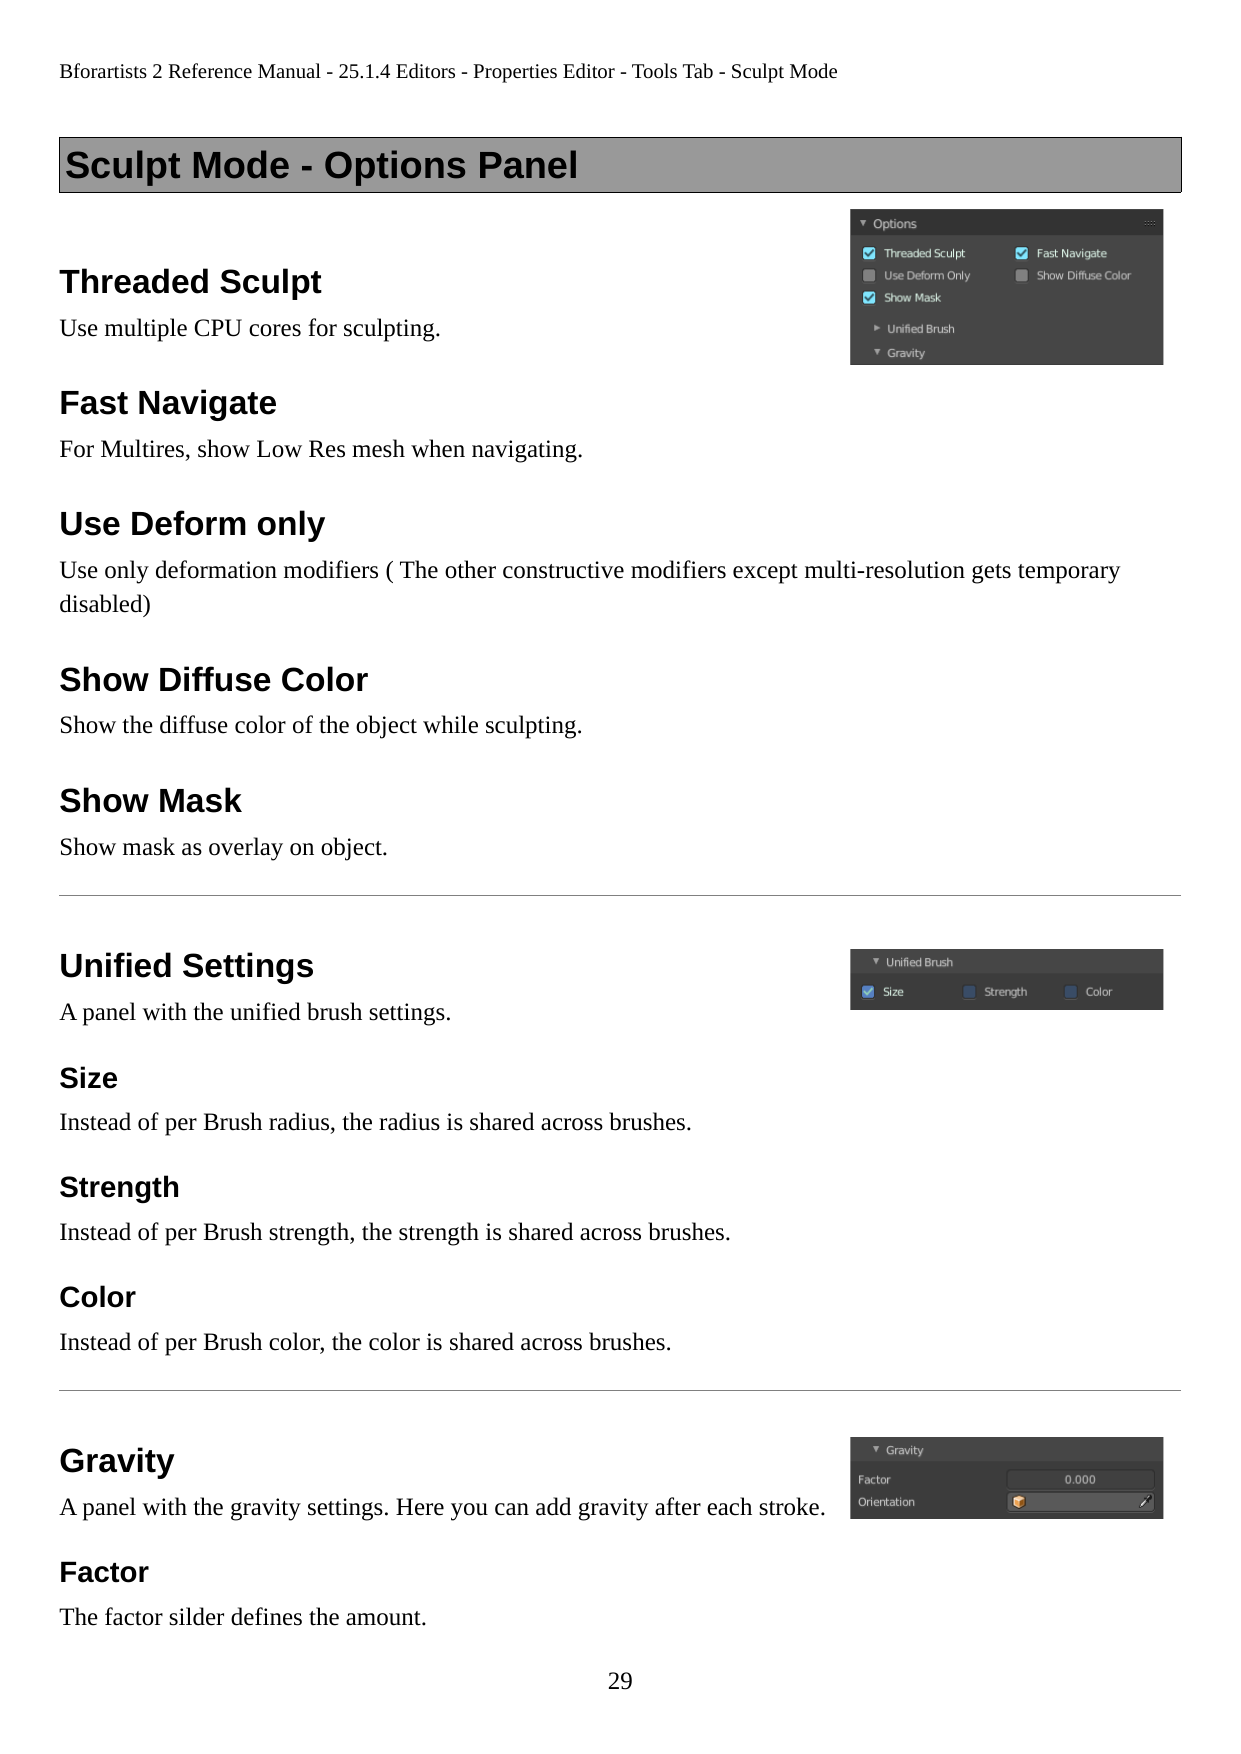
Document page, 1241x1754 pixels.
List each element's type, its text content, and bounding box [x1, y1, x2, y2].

text Use multiple CPU cores for sculpting. [59, 313, 850, 342]
subtitle Show Mask [59, 781, 1181, 819]
subtitle Fast Navigate [59, 383, 1181, 422]
subtitle Size [59, 1061, 1181, 1094]
subtitle Color [59, 1280, 1181, 1314]
picture [850, 949, 1164, 1010]
text Instead of per Brush strength, the strength is shared across brushes. [59, 1217, 1181, 1245]
text Show mask as overlay on object. [59, 832, 1181, 860]
subtitle Use Deform only [59, 504, 1181, 543]
text Instead of per Brush radius, the radius is shared across brushes. [59, 1107, 1181, 1136]
text Instead of per Brush color, the color is shared across brushes. [59, 1327, 1181, 1355]
subtitle [1164, 1441, 1181, 1479]
text Use only deformation modifiers ( The other constructive modifiers except multi-resolution gets temporary disabled) [59, 555, 1181, 618]
subtitle Show Diffuse Color [59, 659, 1181, 698]
subtitle Threaded Sculpt [59, 262, 850, 301]
text A panel with the unified brush settings. [59, 997, 1181, 1026]
table_header Sculpt Mode - Options Panel [60, 138, 1181, 192]
subtitle Gravity [59, 1441, 850, 1479]
picture [850, 1437, 1164, 1519]
subtitle [1164, 262, 1181, 301]
text Show the diffuse color of the object while sculpting. [59, 711, 1181, 739]
subtitle Strength [59, 1170, 1181, 1204]
text A panel with the gravity settings. Here you can add gravity after each stroke. [59, 1492, 1181, 1521]
text For Multires, show Low Res mesh when navigating. [59, 434, 1181, 463]
picture [850, 209, 1164, 365]
subtitle Unified Settings [59, 946, 1181, 984]
text The factor silder defines the amount. [59, 1602, 1181, 1630]
subtitle Factor [59, 1555, 1181, 1589]
